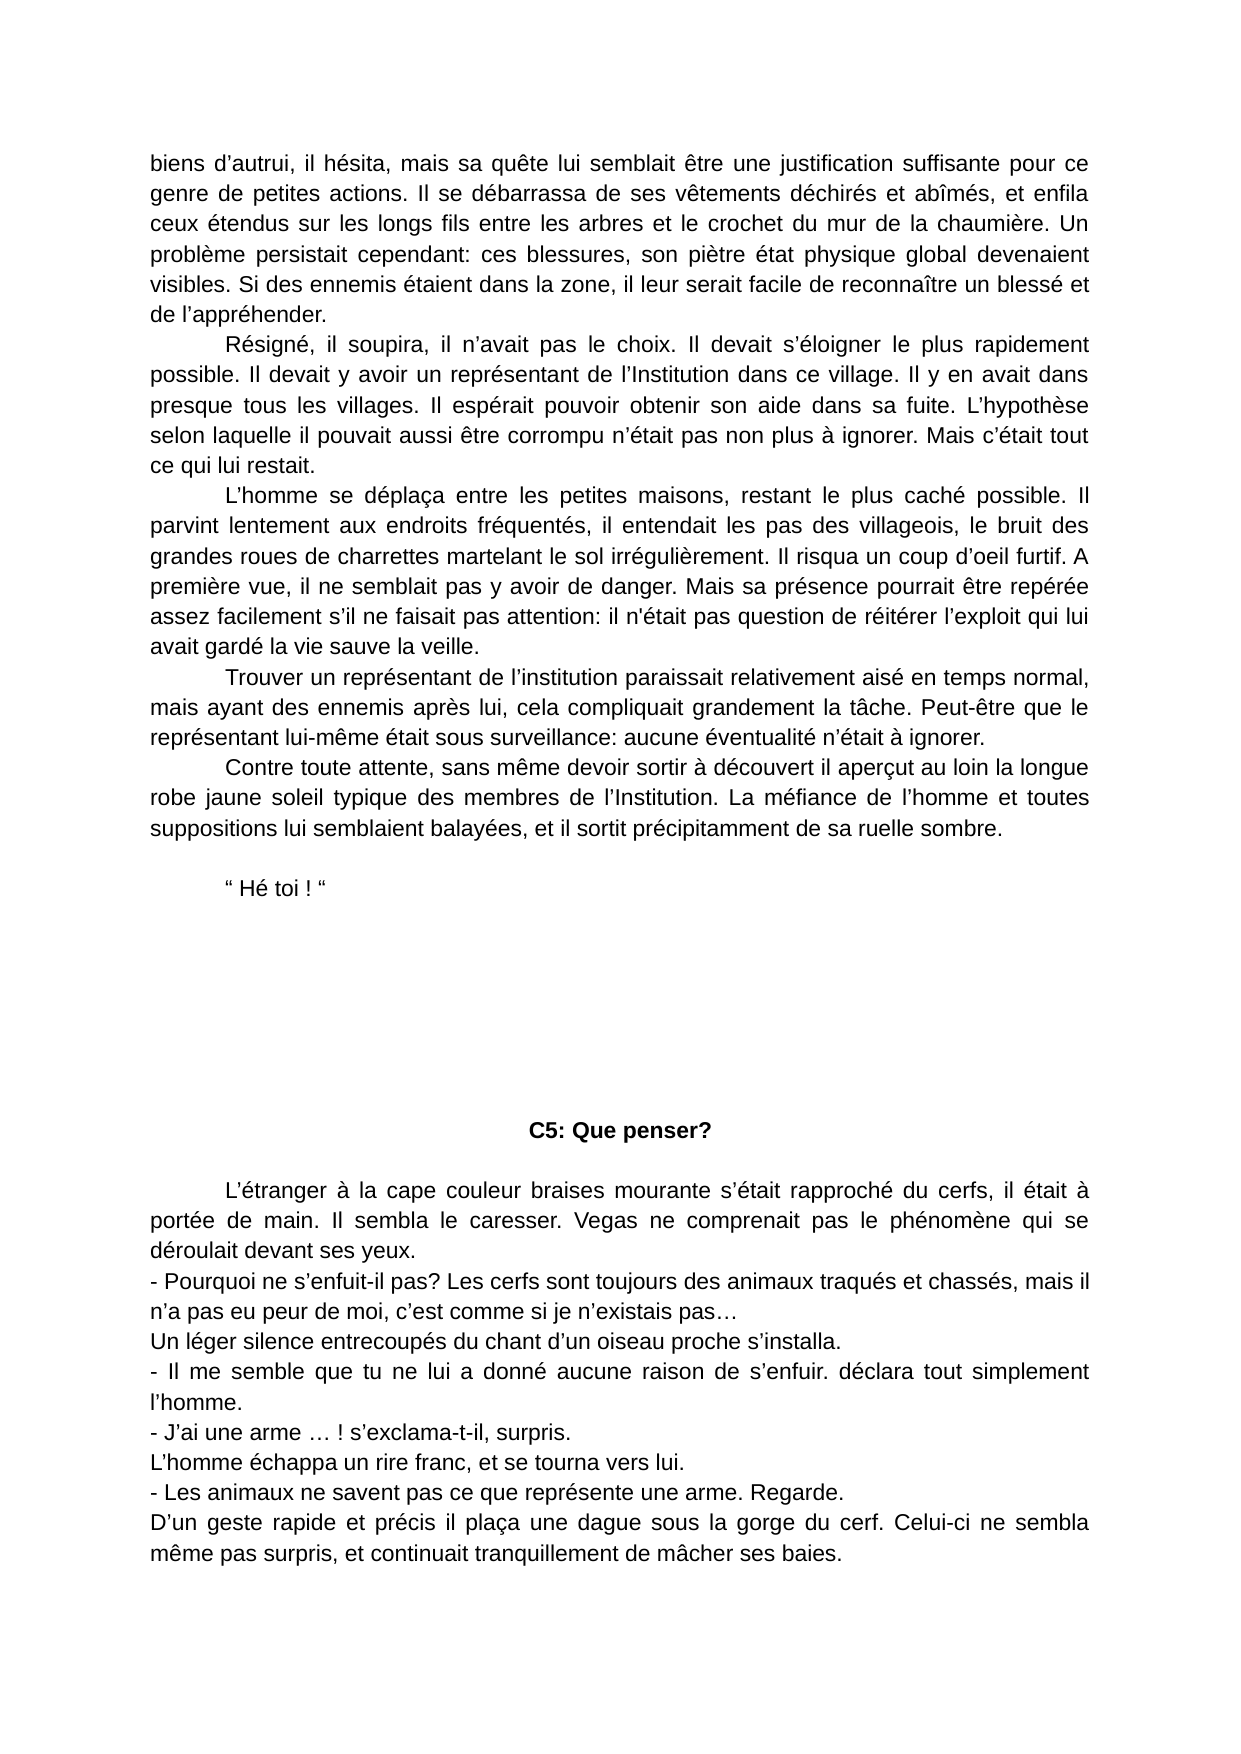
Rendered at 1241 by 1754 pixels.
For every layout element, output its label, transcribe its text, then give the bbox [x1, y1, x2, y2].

text L’étranger à la cape couleur braises mourante s’était rapproché du cerfs, il était à portée de main. Il sembla le caresser. Vegas ne comprenait pas le phénomène qui se déroulait devant ses yeux. [150, 1177, 1090, 1264]
text L’homme échappa un rire franc, et se tourna vers lui. [150, 1449, 1090, 1475]
text Contre toute attente, sans même devoir sortir à découvert il aperçut au loin la longue robe jaune soleil typique des membres de l’Institution. La méfiance de l’homme et toutes suppositions lui semblaient balayées, et il sortit précipitamment de sa ruelle sombre. [150, 754, 1090, 841]
text Résigné, il soupira, il n’avait pas le choix. Il devait s’éloigner le plus rapidement possible. Il devait y avoir un représentant de l’Institution dans ce village. Il y en avait dans presque tous les villages. Il espérait pouvoir obtenir son aide dans sa fuite. L’hypothèse selon laquelle il pouvait aussi être corrompu n’était pas non plus à ignorer. Mais c’était tout ce qui lui restait. [150, 331, 1090, 478]
text L’homme se déplaça entre les petites maisons, restant le plus caché possible. Il parvint lentement aux endroits fréquentés, il entendait les pas des villageois, le bruit des grandes roues de charrettes martelant le sol irrégulièrement. Il risqua un coup d’oeil furtif. A première vue, il ne semblait pas y avoir de danger. Mais sa présence pourrait être repérée assez facilement s’il ne faisait pas attention: il n'était pas question de réitérer l’exploit qui lui avait gardé la vie sauve la veille. [150, 482, 1090, 660]
text “ Hé toi ! “ [150, 875, 1090, 901]
text biens d’autrui, il hésita, mais sa quête lui semblait être une justification suffisante pour ce genre de petites actions. Il se débarrassa de ses vêtements déchirés et abîmés, et enfila ceux étendus sur les longs fils entre les arbres et le crochet du mur de la chaumière. Un problème persistait cependant: ces blessures, son piètre état physique global devenaient visibles. Si des ennemis étaient dans la zone, il leur serait facile de reconnaître un blessé et de l’appréhender. [150, 150, 1090, 327]
text Trouver un représentant de l’institution paraissait relativement aisé en temps normal, mais ayant des ennemis après lui, cela compliquait grandement la tâche. Peut-être que le représentant lui-même était sous surveillance: aucune éventualité n’était à ignorer. [150, 663, 1090, 750]
text D’un geste rapide et précis il plaça une dague sous la gorge du cerf. Celui-ci ne sembla même pas surpris, et continuait tranquillement de mâcher ses baies. [150, 1509, 1090, 1566]
text Un léger silence entrecoupés du chant d’un oiseau proche s’installa. [150, 1328, 1090, 1354]
text C5: Que penser? [150, 1117, 1090, 1143]
text - Il me semble que tu ne lui a donné aucune raison de s’enfuir. déclara tout simplement l’homme. [150, 1358, 1090, 1415]
text - J’ai une arme … ! s’exclama-t-il, surpris. [150, 1419, 1090, 1445]
text - Les animaux ne savent pas ce que représente une arme. Regarde. [150, 1479, 1090, 1506]
text - Pourquoi ne s’enfuit-il pas? Les cerfs sont toujours des animaux traqués et chassés, mais il n’a pas eu peur de moi, c’est comme si je n’existais pas… [150, 1268, 1090, 1324]
